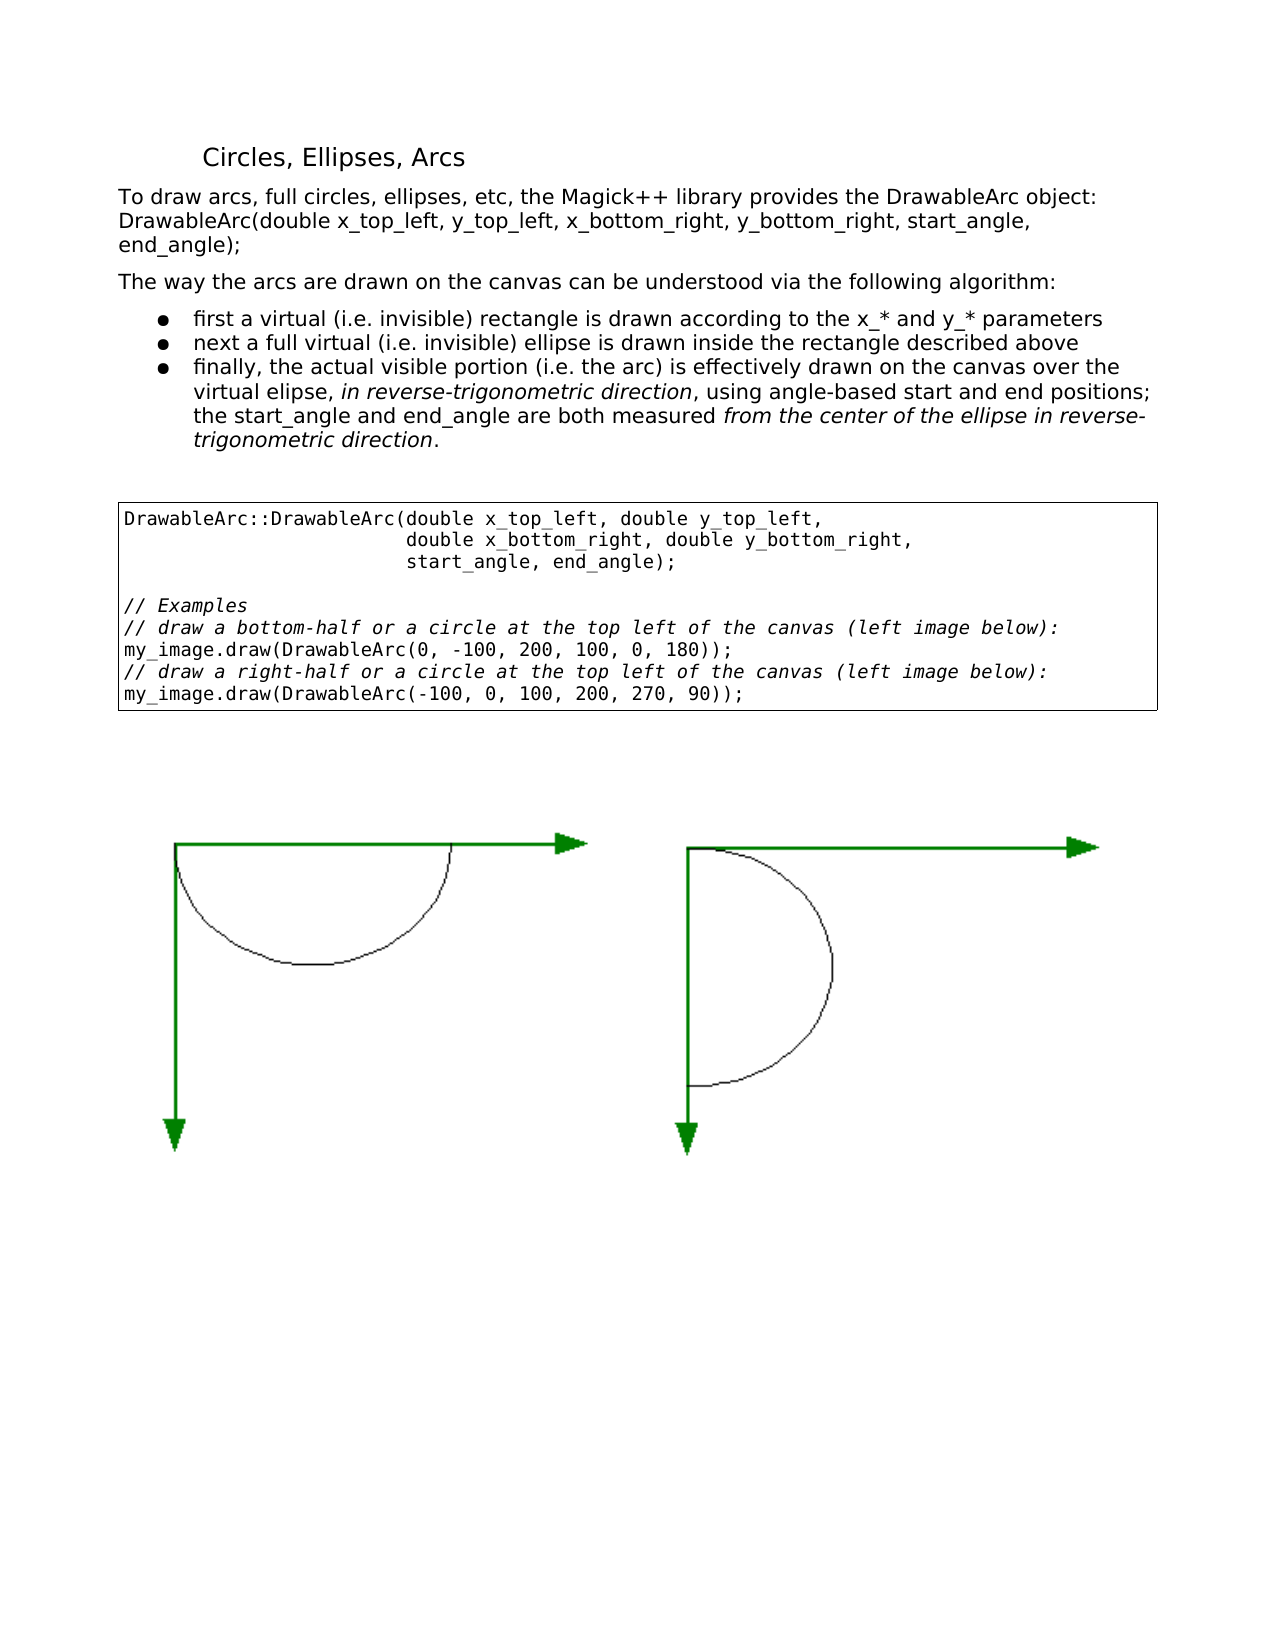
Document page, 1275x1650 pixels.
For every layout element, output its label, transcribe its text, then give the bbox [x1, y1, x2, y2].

list finally, the actual visible portion (i.e. the arc) is effectively drawn on the canvas over the virtual elipse, in reverse-trigonometric direction, using angle-based start and end positions; the start_angle and end_angle are both measured from the center of the ellipse in reverse-trigonometric direction. [156, 355, 1157, 452]
text To draw arcs, full circles, ellipses, etc, the Magick++ library provides the DrawableArc object: DrawableArc(double x_top_left, y_top_left, x_bottom_right, y_bottom_right, start_angle, end_angle); [118, 185, 1157, 258]
list next a full virtual (i.e. invisible) ellipse is drawn inside the rectangle described above [156, 331, 1157, 355]
list first a virtual (i.e. invisible) rectangle is drawn according to the x_* and y_* parameters [156, 307, 1157, 331]
picture [122, 812, 1150, 1177]
text The way the arcs are drawn on the canvas can be understood via the following algorithm: [118, 270, 1157, 294]
table_header DrawableArc::DrawableArc(double x_top_left, double y_top_left, double x_bottom_right, double y_bottom_right, start_angle, end_angle); // Examples // draw a bottom-half or a circle at the top left of the canvas (left image below): my_image.draw(DrawableArc(0, -100, 200, 100, 0, 180)); // draw a right-half or a circle at the top left of the canvas (left image below): my_image.draw(DrawableArc(-100, 0, 100, 200, 270, 90)); [119, 503, 1157, 710]
subtitle Circles, Ellipses, Arcs [118, 143, 1157, 172]
